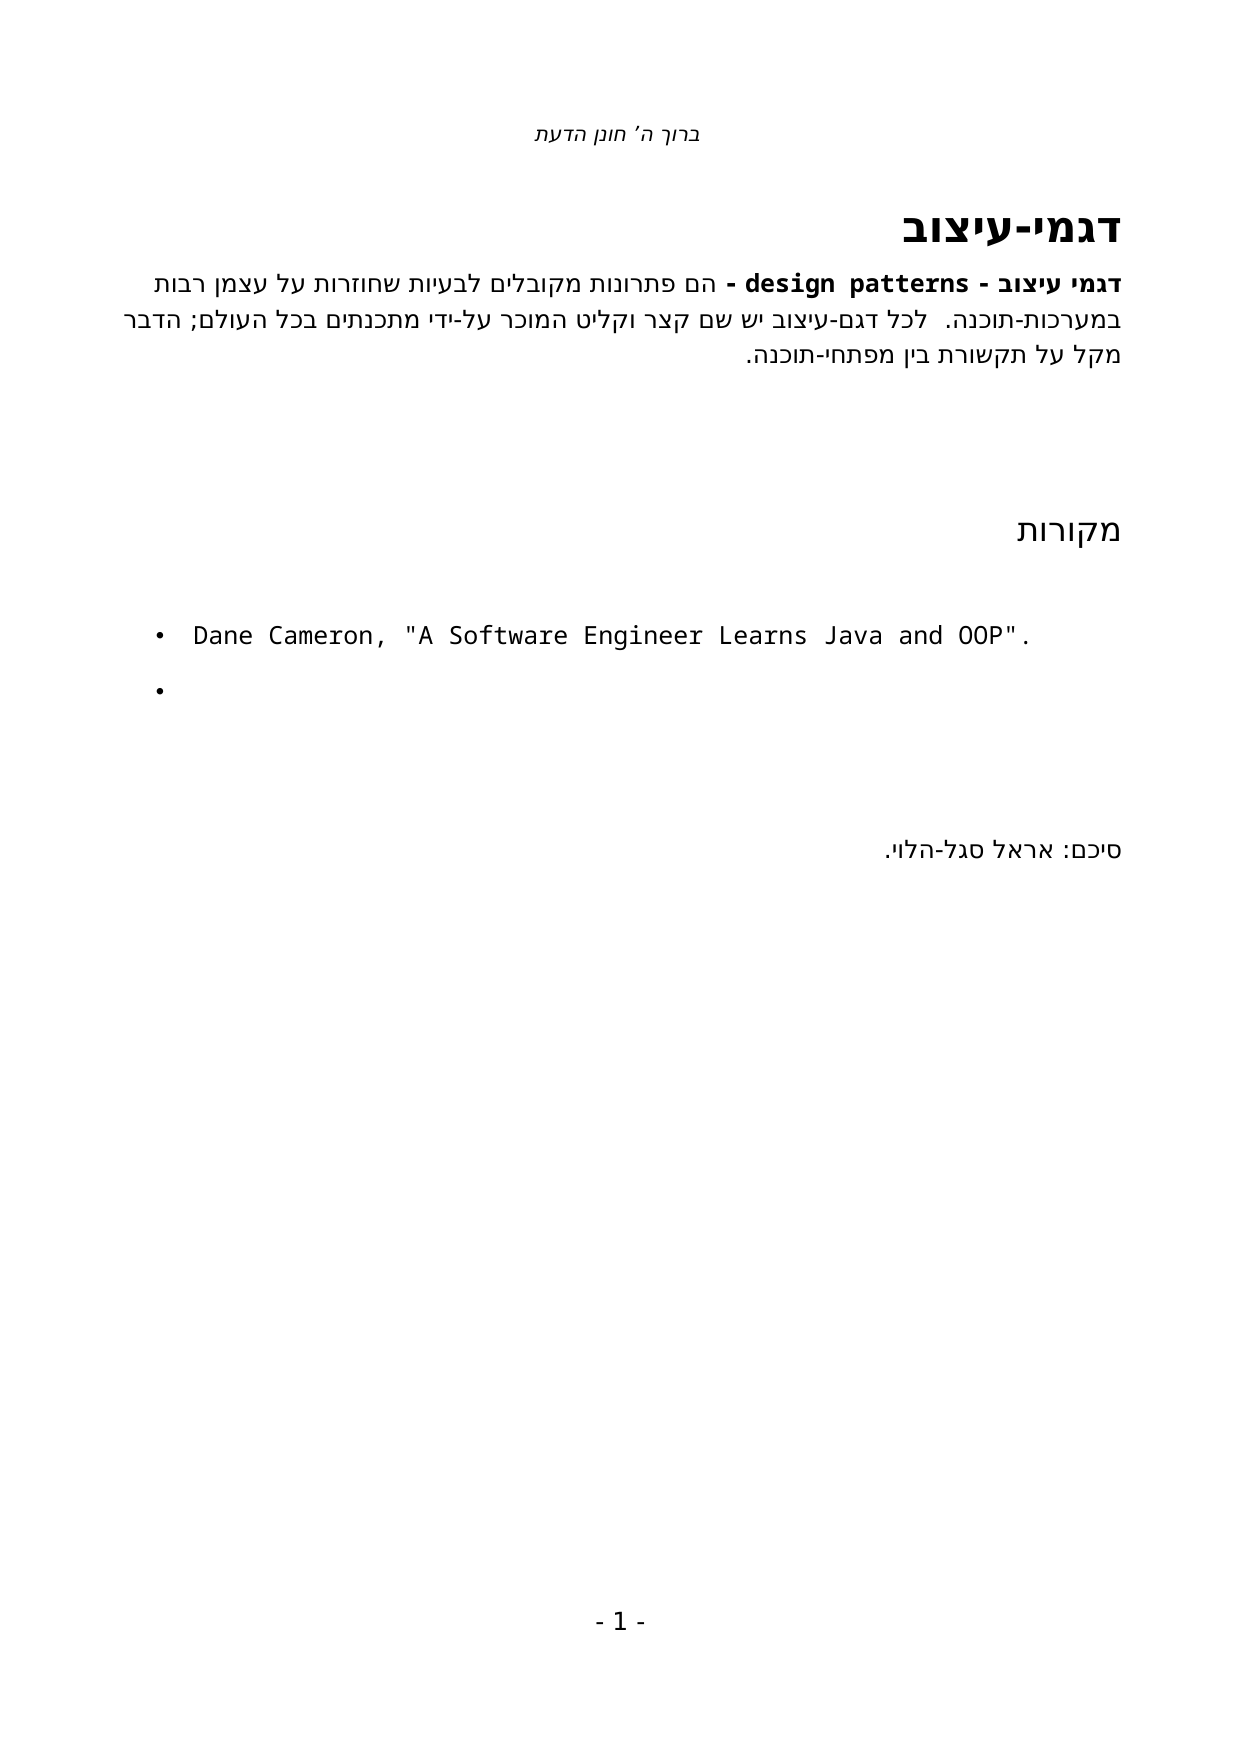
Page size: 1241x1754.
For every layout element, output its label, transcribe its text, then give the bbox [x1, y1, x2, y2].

text סיכם: אראל סגל-הלוי. [118, 835, 1122, 864]
list Dane Cameron, "A Software Engineer Learns Java and OOP". [156, 618, 1122, 652]
text דגמי עיצוב - design patterns - הם פתרונות מקובלים לבעיות שחוזרות על עצמן רבות במערכות-תוכנה. לכל דגם-עיצוב יש שם קצר וקליט המוכר על-ידי מתכנתים בכל העולם; הדבר מקל על תקשורת בין מפתחי-תוכנה. [118, 265, 1122, 369]
subtitle מקורות [118, 511, 1122, 550]
subtitle דגמי-עיצוב [118, 202, 1122, 253]
